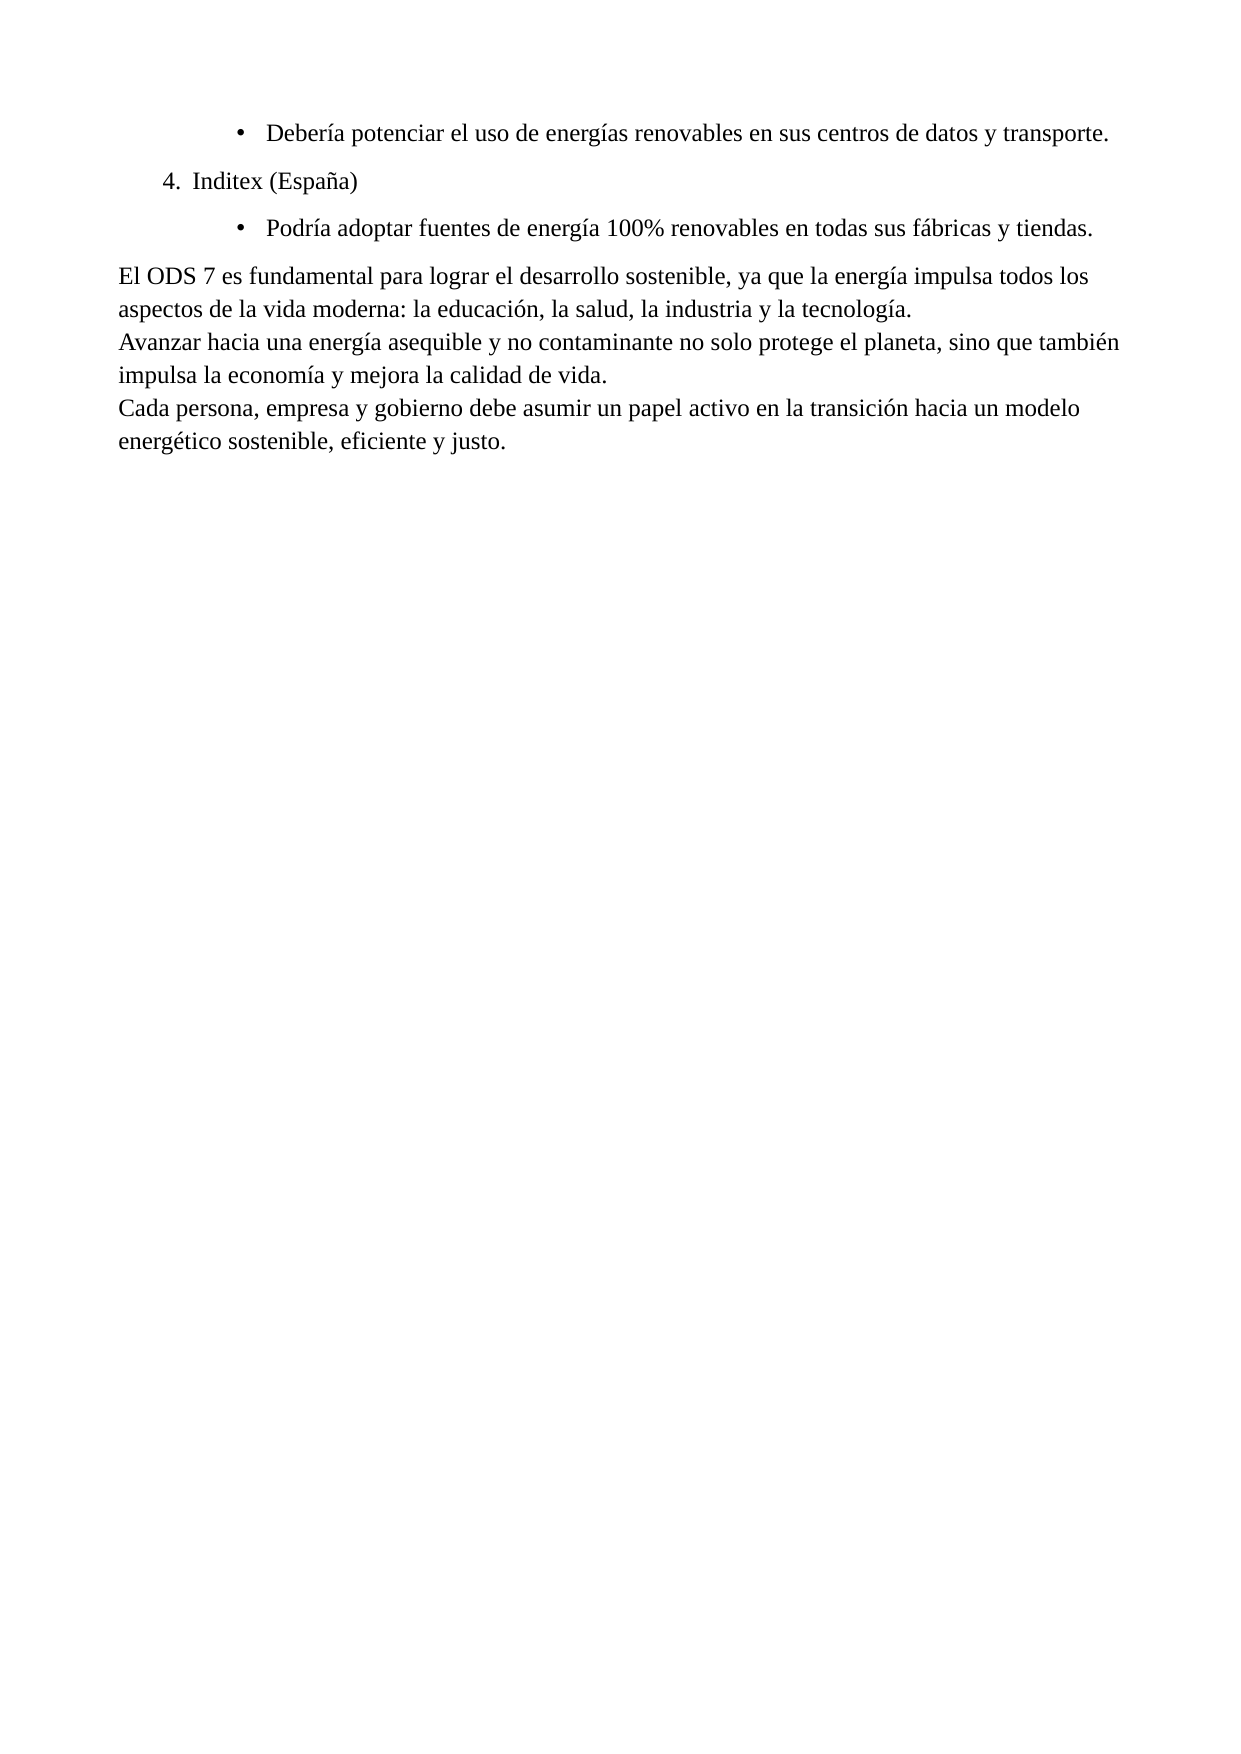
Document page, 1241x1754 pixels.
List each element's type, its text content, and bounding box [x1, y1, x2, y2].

list Podría adoptar fuentes de energía 100% renovables en todas sus fábricas y tiendas. [236, 213, 1122, 242]
text El ODS 7 es fundamental para lograr el desarrollo sostenible, ya que la energía impulsa todos los aspectos de la vida moderna: la educación, la salud, la industria y la tecnología. Avanzar hacia una energía asequible y no contaminante no solo protege el planeta, sino que también impulsa la economía y mejora la calidad de vida. Cada persona, empresa y gobierno debe asumir un papel activo en la transición hacia un modelo energético sostenible, eficiente y justo. [118, 261, 1122, 455]
list Inditex (España) [162, 166, 1122, 194]
list Debería potenciar el uso de energías renovables en sus centros de datos y transporte. [236, 118, 1122, 147]
